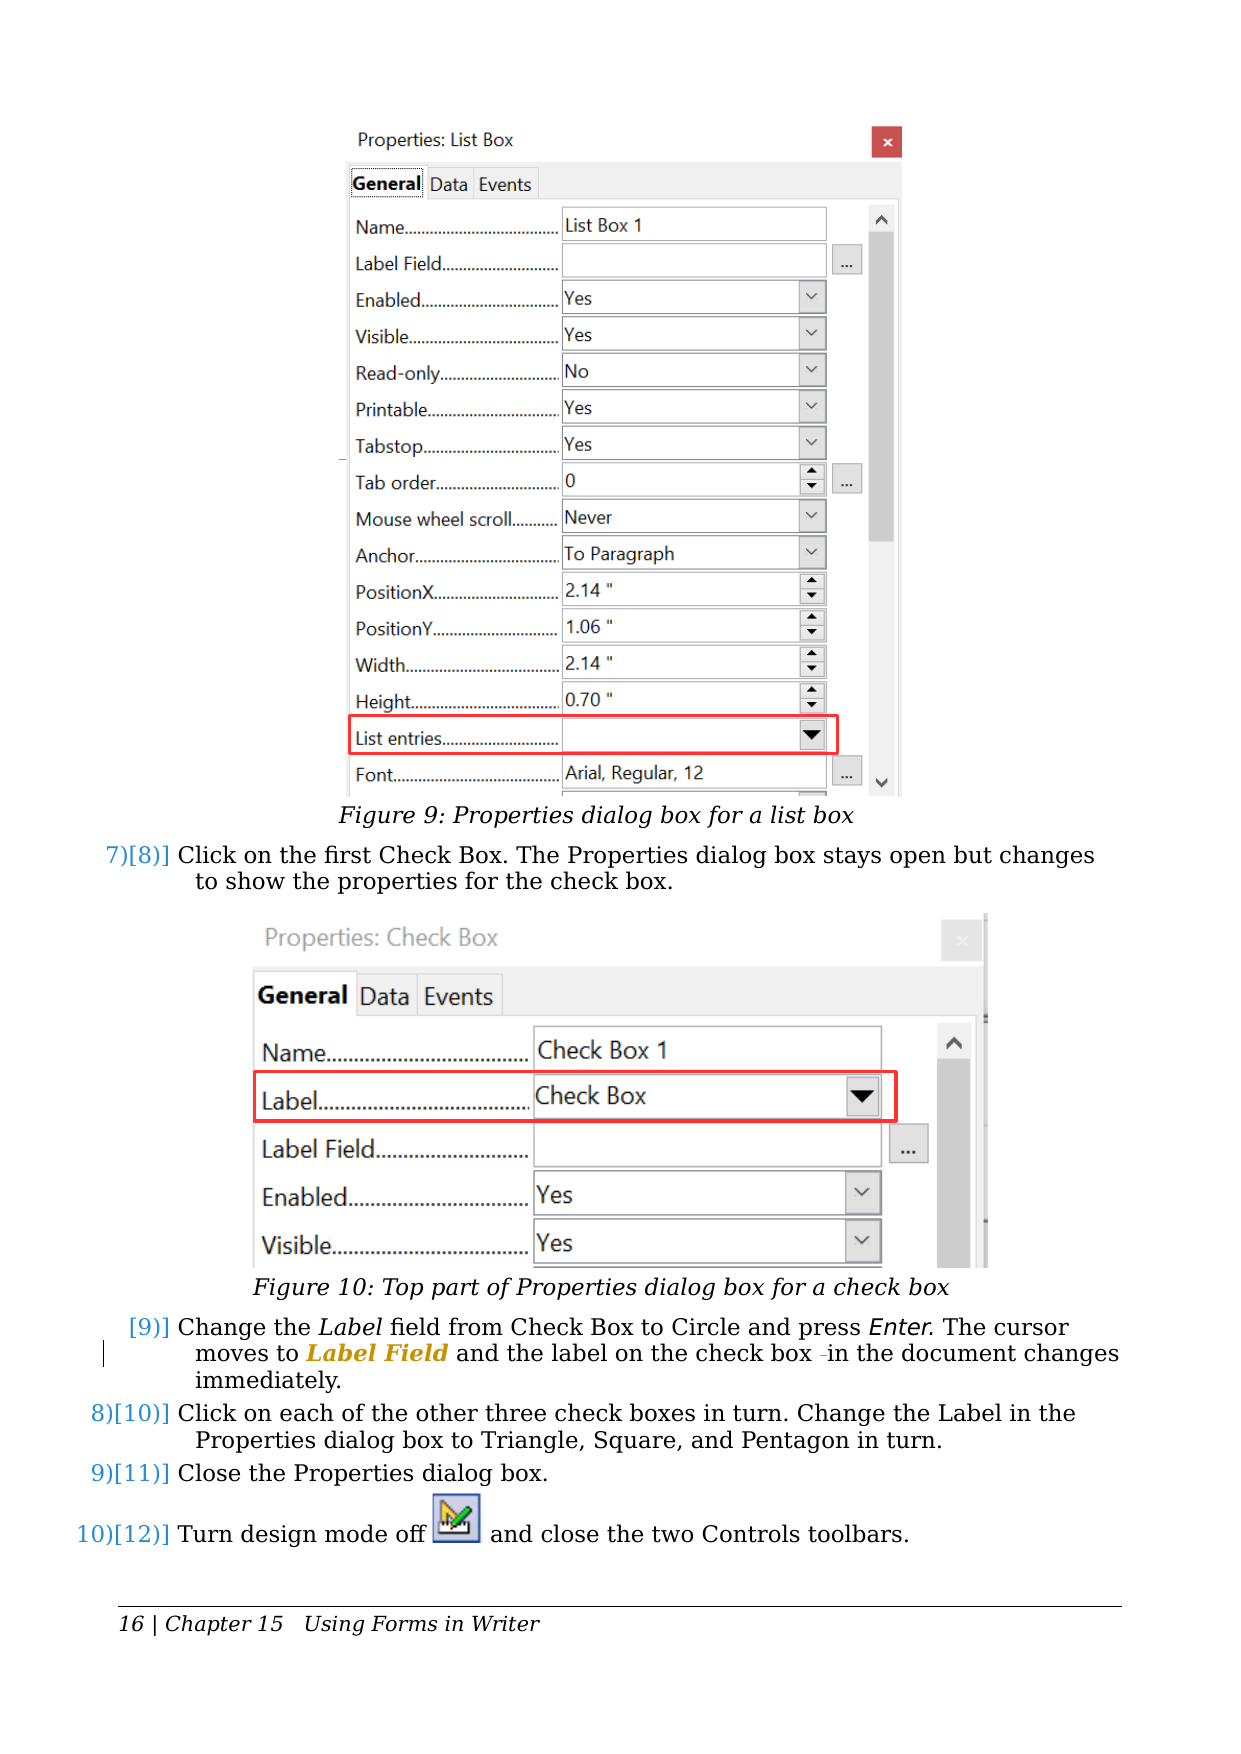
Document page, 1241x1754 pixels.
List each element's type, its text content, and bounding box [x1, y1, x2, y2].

picture [432, 1492, 483, 1543]
picture [346, 118, 902, 797]
list Change the Label field from Check Box to Circle and press Enter. The cursor moves to Label Field and the label on the check box in the document changes immediately. [177, 1314, 1122, 1394]
text Figure 10: Top part of Properties dialog box for a check box [253, 1274, 987, 1301]
list Click on the first Check Box. The Properties dialog box stays open but changes to show the properties for the check box. [177, 842, 1122, 895]
picture [252, 913, 988, 1268]
list Click on each of the other three check boxes in turn. Change the Label in the Properties dialog box to Triangle, Square, and Pentagon in turn. [177, 1400, 1122, 1453]
list Turn design mode off and close the two Controls toolbars. [177, 1493, 1122, 1548]
text Figure 9: Properties dialog box for a list box [339, 803, 901, 829]
list Close the Properties dialog box. [177, 1460, 1122, 1486]
